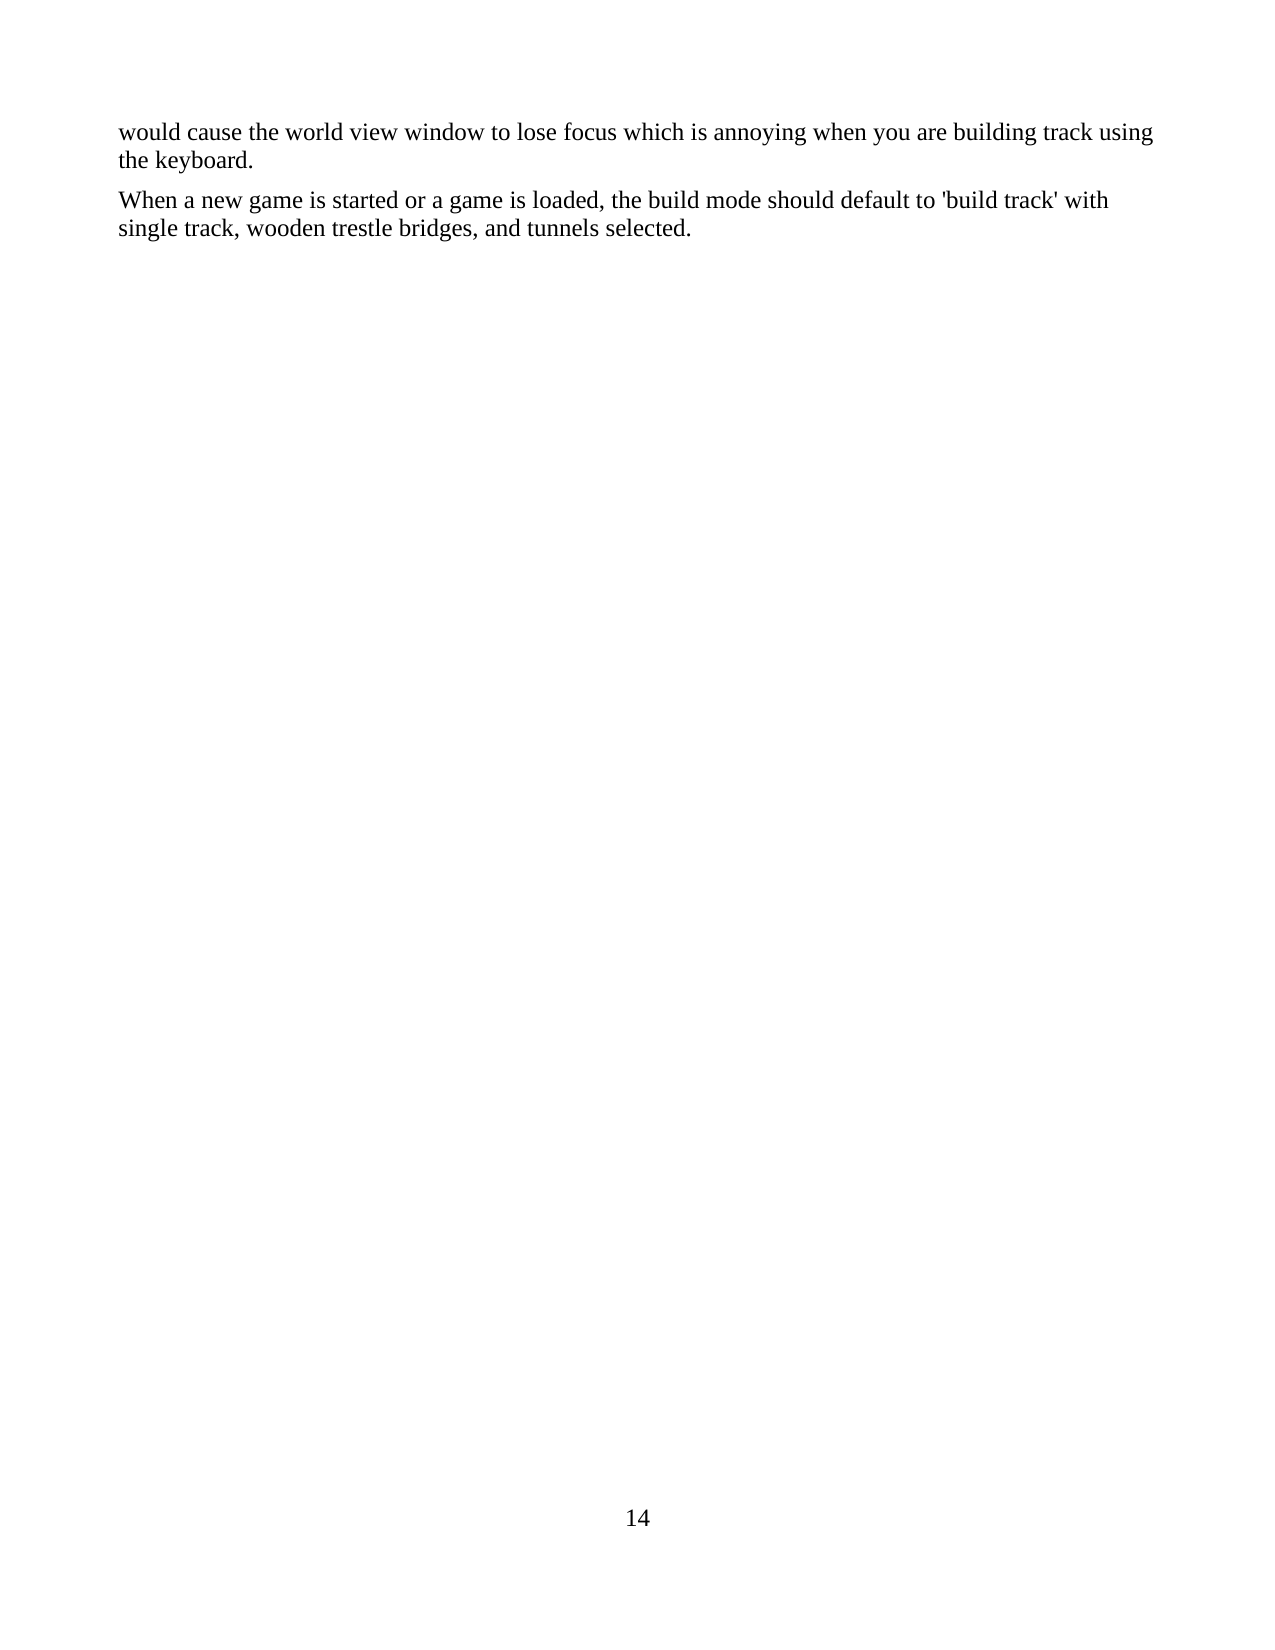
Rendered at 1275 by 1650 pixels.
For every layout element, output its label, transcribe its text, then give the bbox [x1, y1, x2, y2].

text would cause the world view window to lose focus which is annoying when you are building track using the keyboard. [118, 118, 1157, 173]
text When a new game is started or a game is loaded, the build mode should default to 'build track' with single track, wooden trestle bridges, and tunnels selected. [118, 186, 1157, 241]
